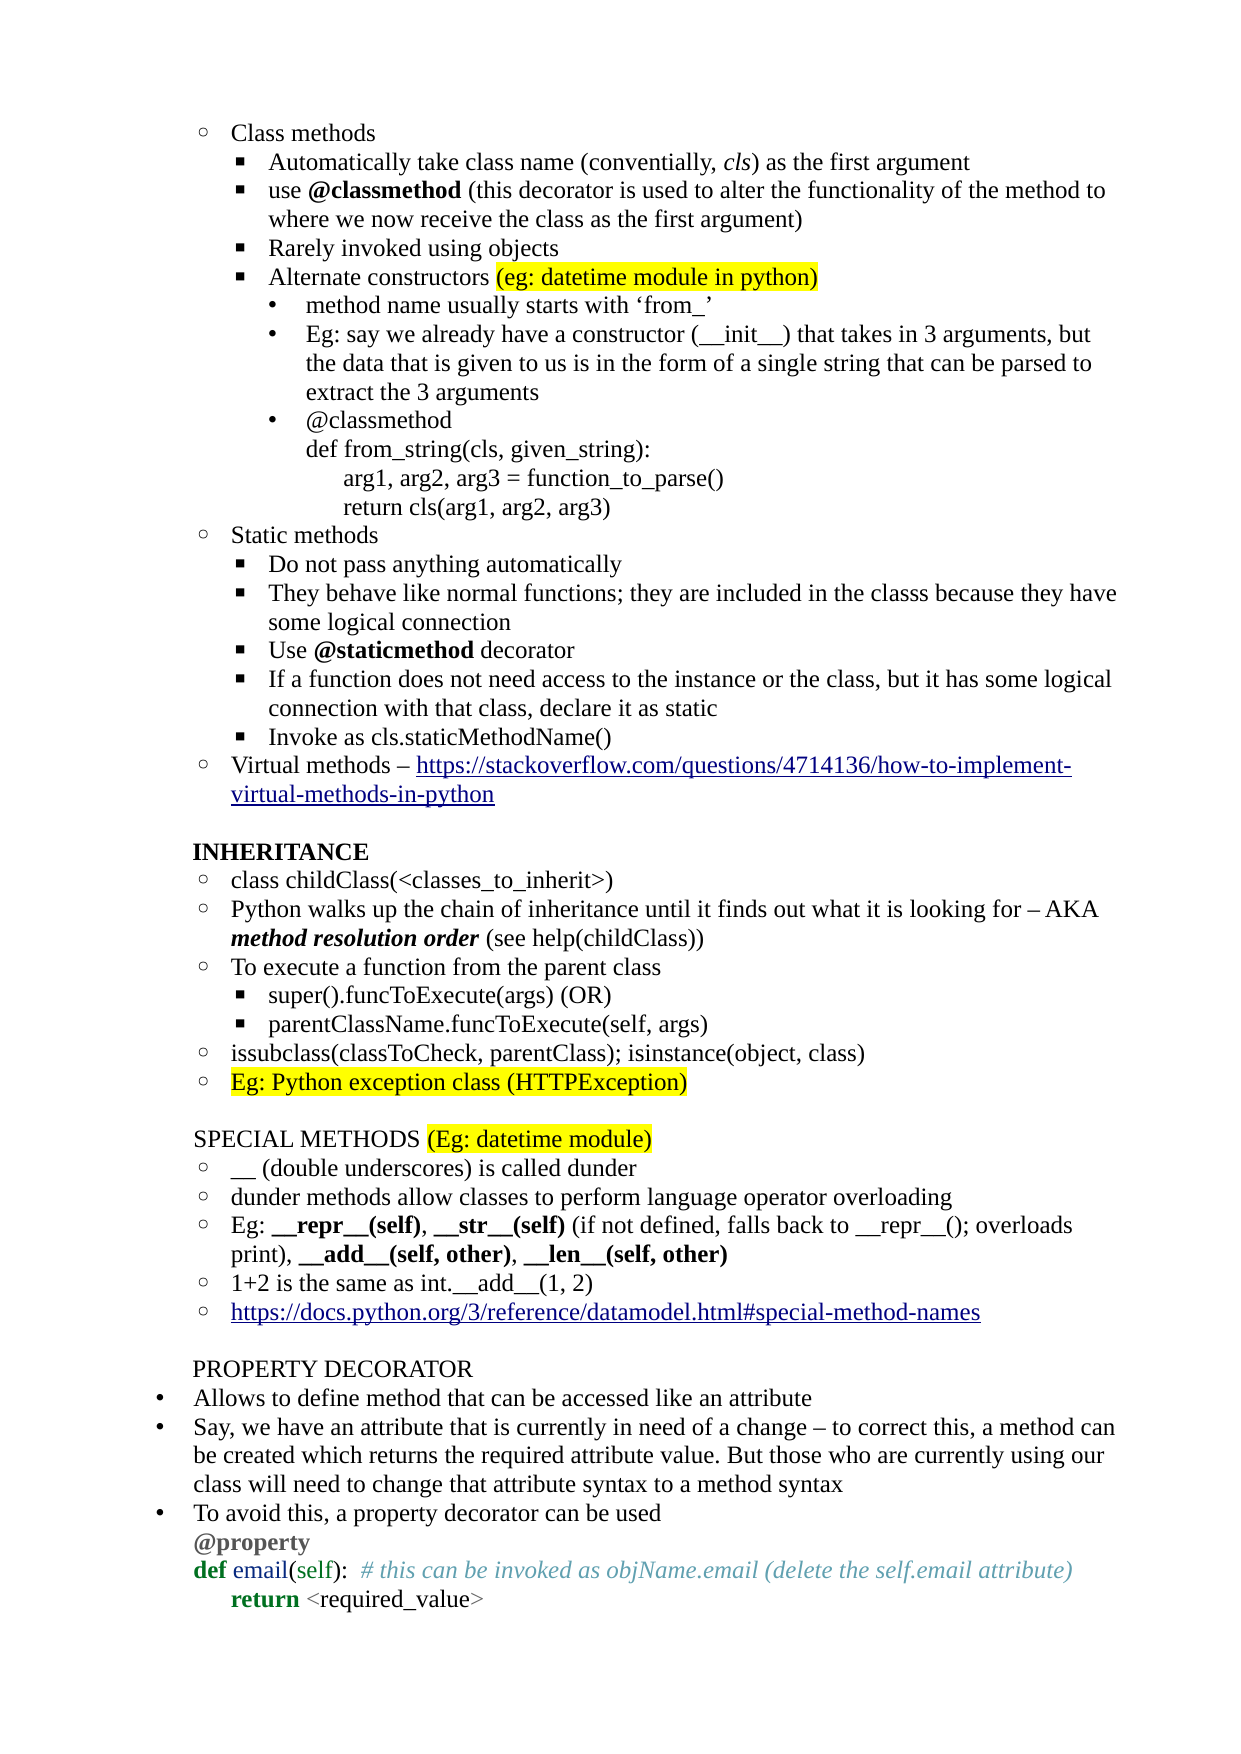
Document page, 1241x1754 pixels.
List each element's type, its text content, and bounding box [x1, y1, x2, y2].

list Python walks up the chain of inheritance until it finds out what it is looking for – AKA method resolution order (see help(childClass)) [193, 894, 1122, 952]
list Eg: Python exception class (HTTPException) [193, 1067, 1122, 1096]
list arg1, arg2, arg3 = function_to_parse() [306, 463, 1122, 492]
list Invoke as cls.staticMethodName() [231, 722, 1122, 751]
list To avoid this, a property decorator can be used [156, 1498, 1122, 1527]
list Say, we have an attribute that is currently in need of a change – to correct this, a method can be created which returns the required attribute value. But those who are currently using our class will need to change that attribute syntax to a method syntax [156, 1412, 1122, 1498]
list Do not pass anything automatically [231, 549, 1122, 578]
list @property [156, 1527, 1122, 1556]
list Allows to define method that can be accessed like an attribute [156, 1383, 1122, 1412]
list super().funcToExecute(args) (OR) [231, 981, 1122, 1009]
list def email(self): # this can be invoked as objName.email (delete the self.email attribute) [156, 1556, 1122, 1584]
list issubclass(classToCheck, parentClass); isinstance(object, class) [193, 1038, 1122, 1067]
list Automatically take class name (conventially, cls) as the first argument [231, 147, 1122, 176]
list return cls(arg1, arg2, arg3) [306, 492, 1122, 521]
list Eg: say we already have a constructor (__init__) that takes in 3 arguments, but the data that is given to us is in the form of a single string that can be parsed to extract the 3 arguments [268, 319, 1122, 406]
list use @classmethod (this decorator is used to alter the functionality of the method to where we now receive the class as the first argument) [231, 176, 1122, 233]
list method name usually starts with ‘from_’ [268, 291, 1122, 319]
list Alternate constructors (eg: datetime module in python) [231, 262, 1122, 291]
list Use @staticmethod decorator [231, 636, 1122, 664]
list @classmethod [268, 406, 1122, 434]
list dunder methods allow classes to perform language operator overloading [193, 1182, 1122, 1211]
list https://docs.python.org/3/reference/datamodel.html#special-method-names [193, 1297, 1122, 1326]
text PROPERTY DECORATOR [118, 1354, 1122, 1383]
list class childClass(<classes_to_inherit>) [193, 866, 1122, 894]
text INHERITANCE [118, 837, 1122, 866]
list SPECIAL METHODS (Eg: datetime module) [156, 1124, 1122, 1153]
list Static methods [193, 521, 1122, 549]
list They behave like normal functions; they are included in the classs because they have some logical connection [231, 578, 1122, 636]
list Rarely invoked using objects [231, 233, 1122, 262]
list Eg: __repr__(self), __str__(self) (if not defined, falls back to __repr__(); overloads print), __add__(self, other), __len__(self, other) [193, 1211, 1122, 1268]
list 1+2 is the same as int.__add__(1, 2) [193, 1268, 1122, 1297]
list def from_string(cls, given_string): [268, 434, 1122, 463]
list return <required_value> [193, 1584, 1122, 1613]
list If a function does not need access to the instance or the class, but it has some logical connection with that class, declare it as static [231, 664, 1122, 722]
list parentClassName.funcToExecute(self, args) [231, 1009, 1122, 1038]
list Virtual methods – https://stackoverflow.com/questions/4714136/how-to-implement-virtual-methods-in-python [193, 751, 1122, 808]
list __ (double underscores) is called dunder [193, 1153, 1122, 1182]
list To execute a function from the parent class [193, 952, 1122, 981]
list Class methods [193, 118, 1122, 147]
